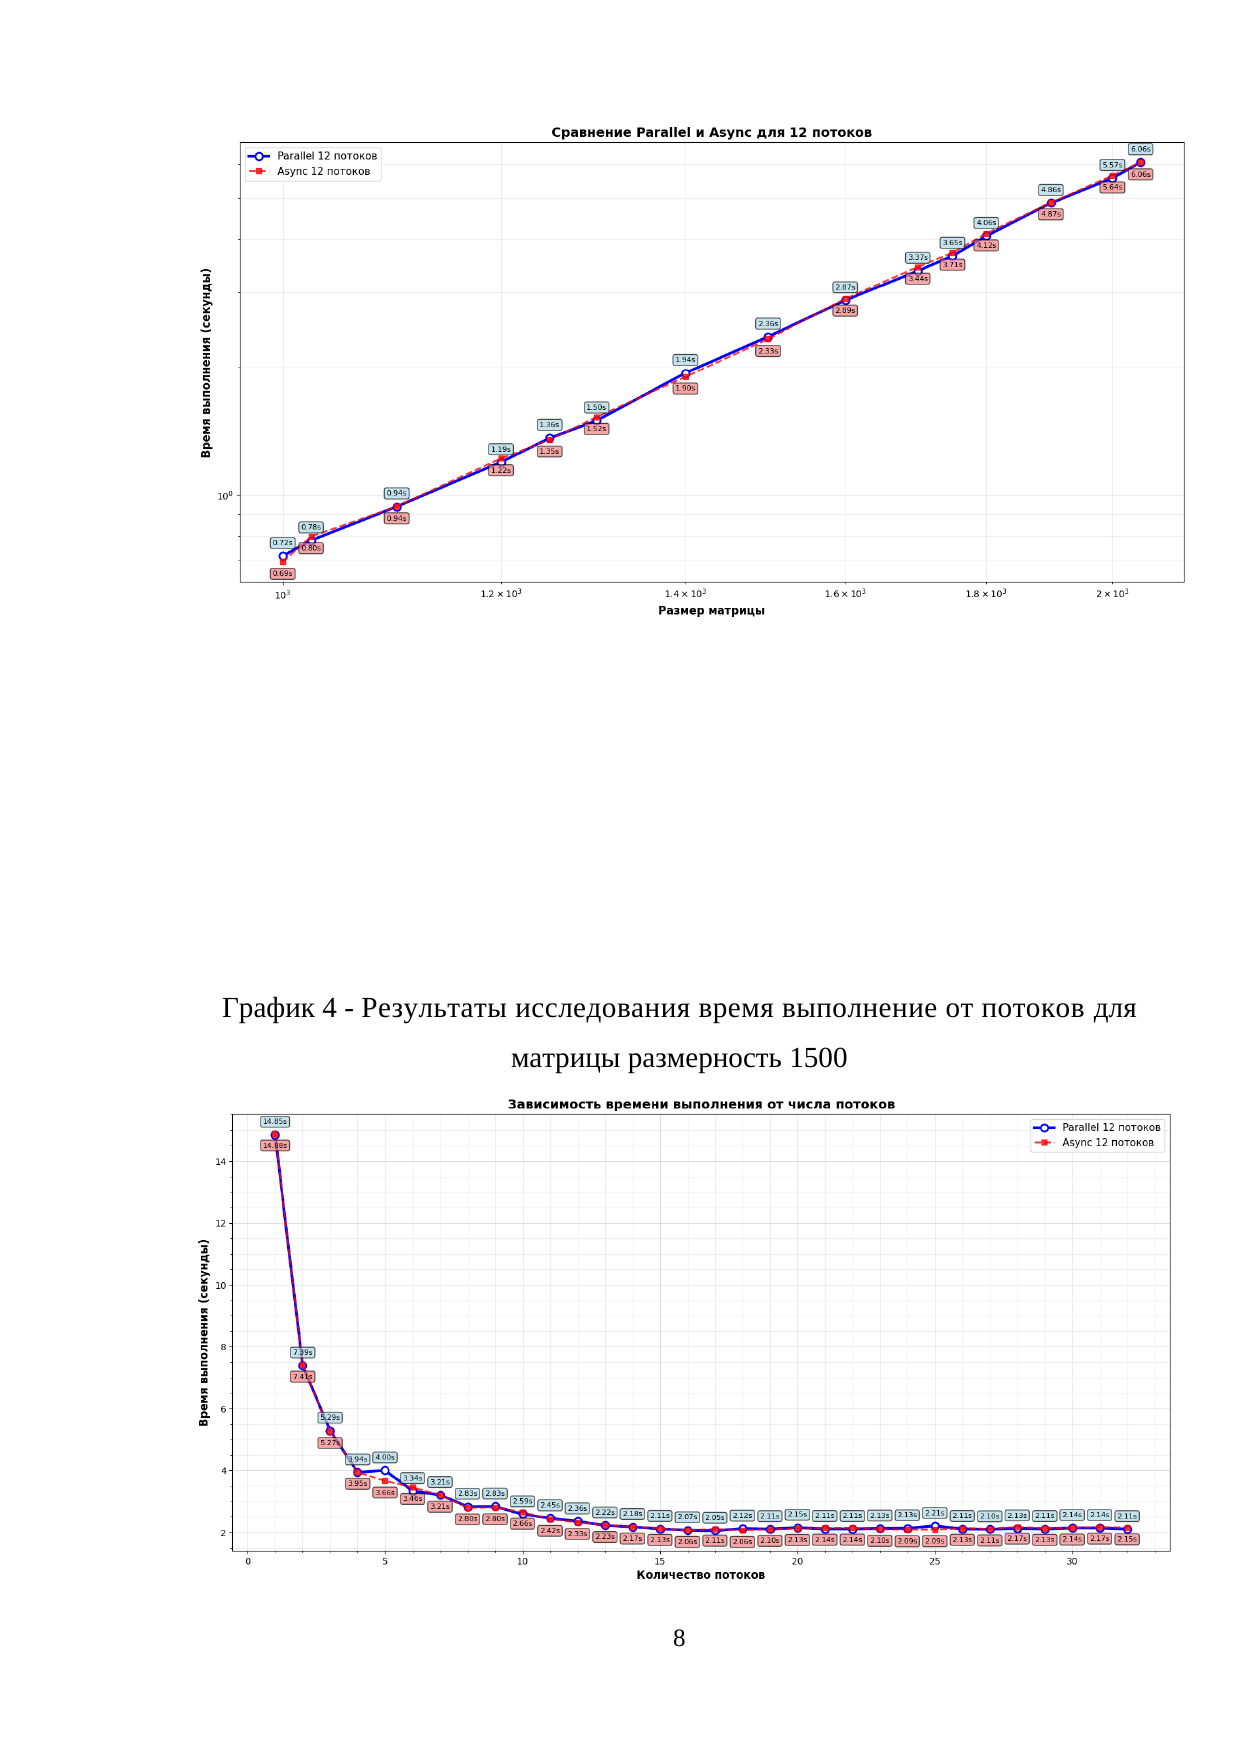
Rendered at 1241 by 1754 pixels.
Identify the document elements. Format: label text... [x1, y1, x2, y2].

picture [177, 1090, 1182, 1589]
text График 4 - Результаты исследования время выполнение от потоков для матрицы размерность 1500 [177, 990, 1181, 1073]
picture [177, 118, 1196, 624]
